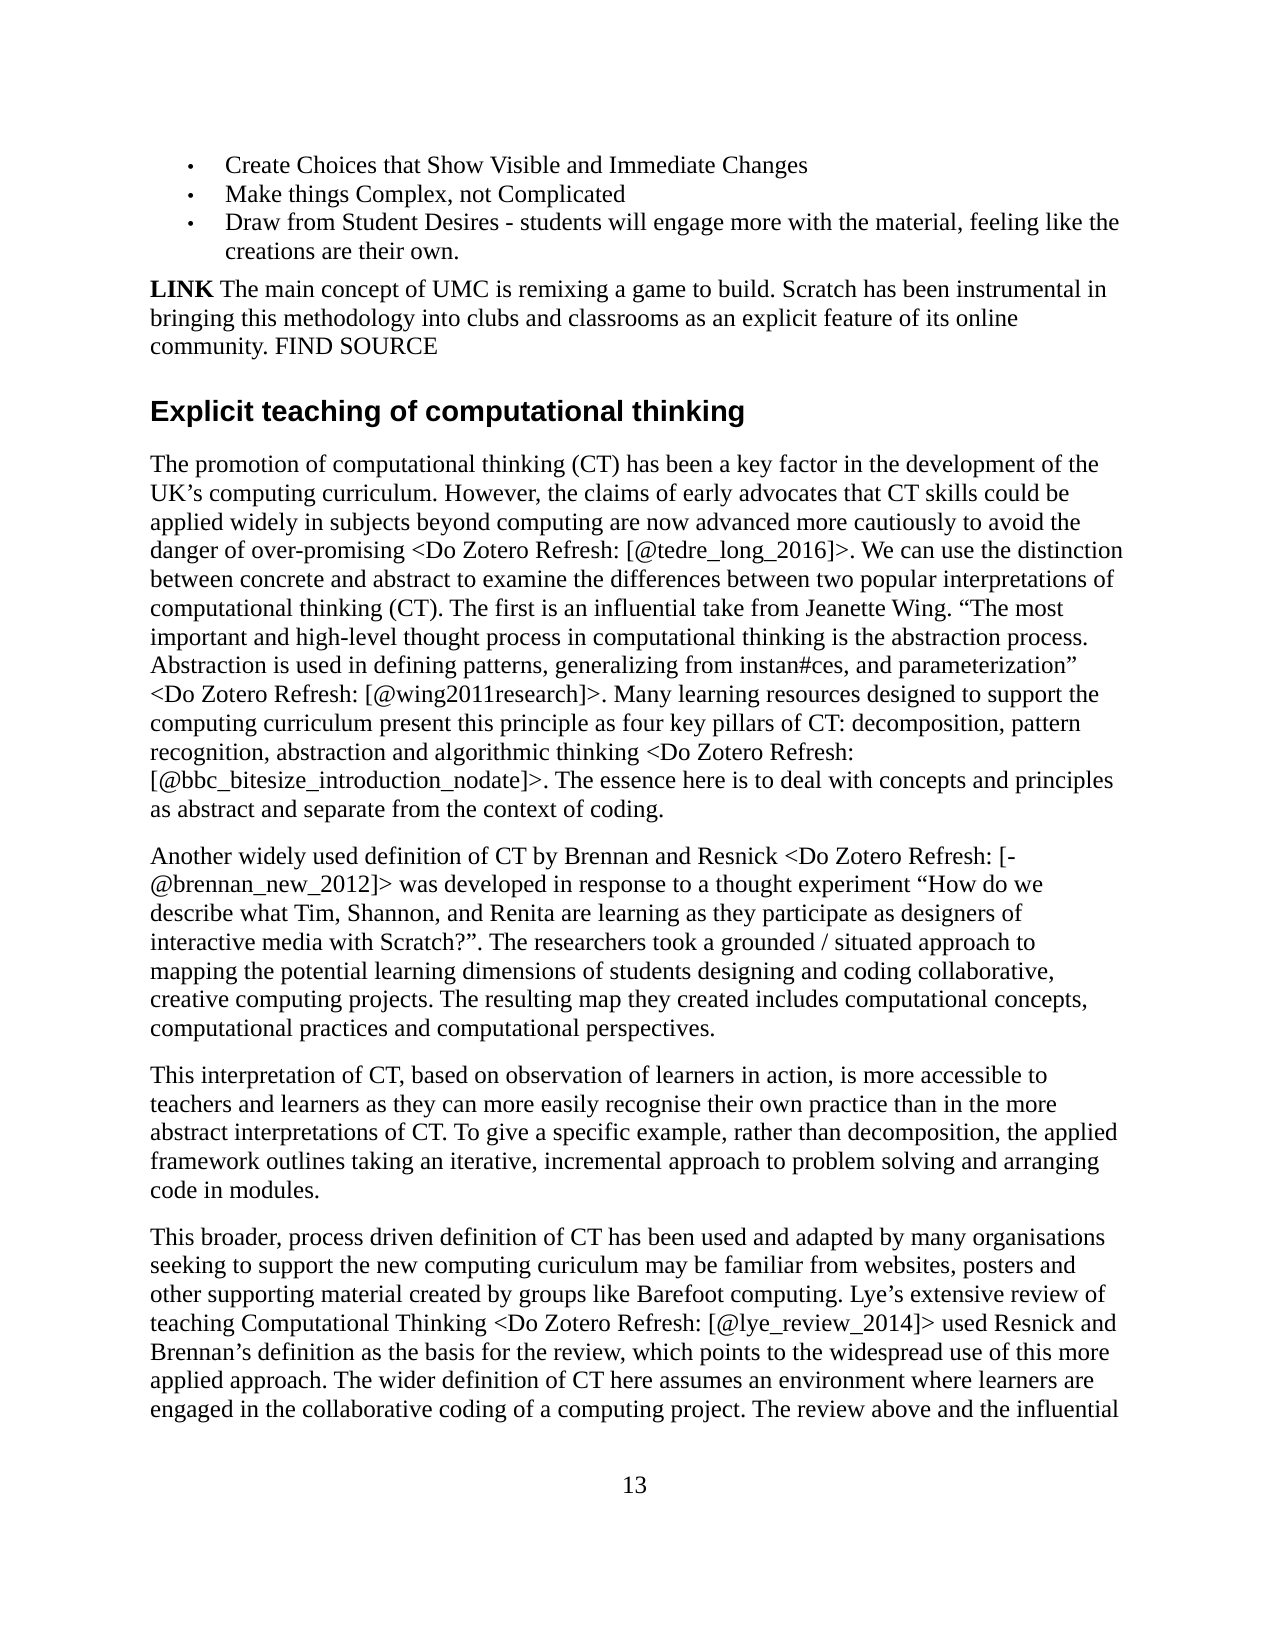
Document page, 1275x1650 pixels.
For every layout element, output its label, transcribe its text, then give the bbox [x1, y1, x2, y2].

text This interpretation of CT, based on observation of learners in action, is more accessible to teachers and learners as they can more easily recognise their own practice than in the more abstract interpretations of CT. To give a specific example, rather than decomposition, the applied framework outlines taking an iterative, incremental approach to problem solving and arranging code in modules. [150, 1060, 1125, 1204]
text This broader, process driven definition of CT has been used and adapted by many organisations seeking to support the new computing curiculum may be familiar from websites, posters and other supporting material created by groups like Barefoot computing. Lye’s extensive review of teaching Computational Thinking <Do Zotero Refresh: [@lye_review_2014]> used Resnick and Brennan’s definition as the basis for the review, which points to the widespread use of this more applied approach. The wider definition of CT here assumes an environment where learners are engaged in the collaborative coding of a computing project. The review above and the influential [150, 1222, 1125, 1423]
text LINK The main concept of UMC is remixing a game to build. Scratch has been instrumental in bringing this methodology into clubs and classrooms as an explicit feature of its online community. FIND SOURCE [150, 274, 1125, 360]
text The promotion of computational thinking (CT) has been a key factor in the development of the UK’s computing curriculum. However, the claims of early advocates that CT skills could be applied widely in subjects beyond computing are now advanced more cautiously to avoid the danger of over-promising <Do Zotero Refresh: [@tedre_long_2016]>. We can use the distinction between concrete and abstract to examine the differences between two popular interpretations of computational thinking (CT). The first is an influential take from Jeanette Wing. “The most important and high-level thought process in computational thinking is the abstraction process. Abstraction is used in defining patterns, generalizing from instan#ces, and parameterization” <Do Zotero Refresh: [@wing2011research]>. Many learning resources designed to support the computing curriculum present this principle as four key pillars of CT: decomposition, pattern recognition, abstraction and algorithmic thinking <Do Zotero Refresh: [@bbc_bitesize_introduction_nodate]>. The essence here is to deal with concepts and principles as abstract and separate from the context of coding. [150, 449, 1125, 823]
list Draw from Student Desires - students will engage more with the material, feeling like the creations are their own. [187, 207, 1125, 265]
text Another widely used definition of CT by Brennan and Resnick <Do Zotero Refresh: [-@brennan_new_2012]> was developed in response to a thought experiment “How do we describe what Tim, Shannon, and Renita are learning as they participate as designers of interactive media with Scratch?”. The researchers took a grounded / situated approach to mapping the potential learning dimensions of students designing and coding collaborative, creative computing projects. The resulting map they created includes computational concepts, computational practices and computational perspectives. [150, 841, 1125, 1042]
list Create Choices that Show Visible and Immediate Changes [187, 150, 1125, 179]
subtitle Explicit teaching of computational thinking [150, 394, 1125, 428]
list Make things Complex, not Complicated [187, 179, 1125, 207]
